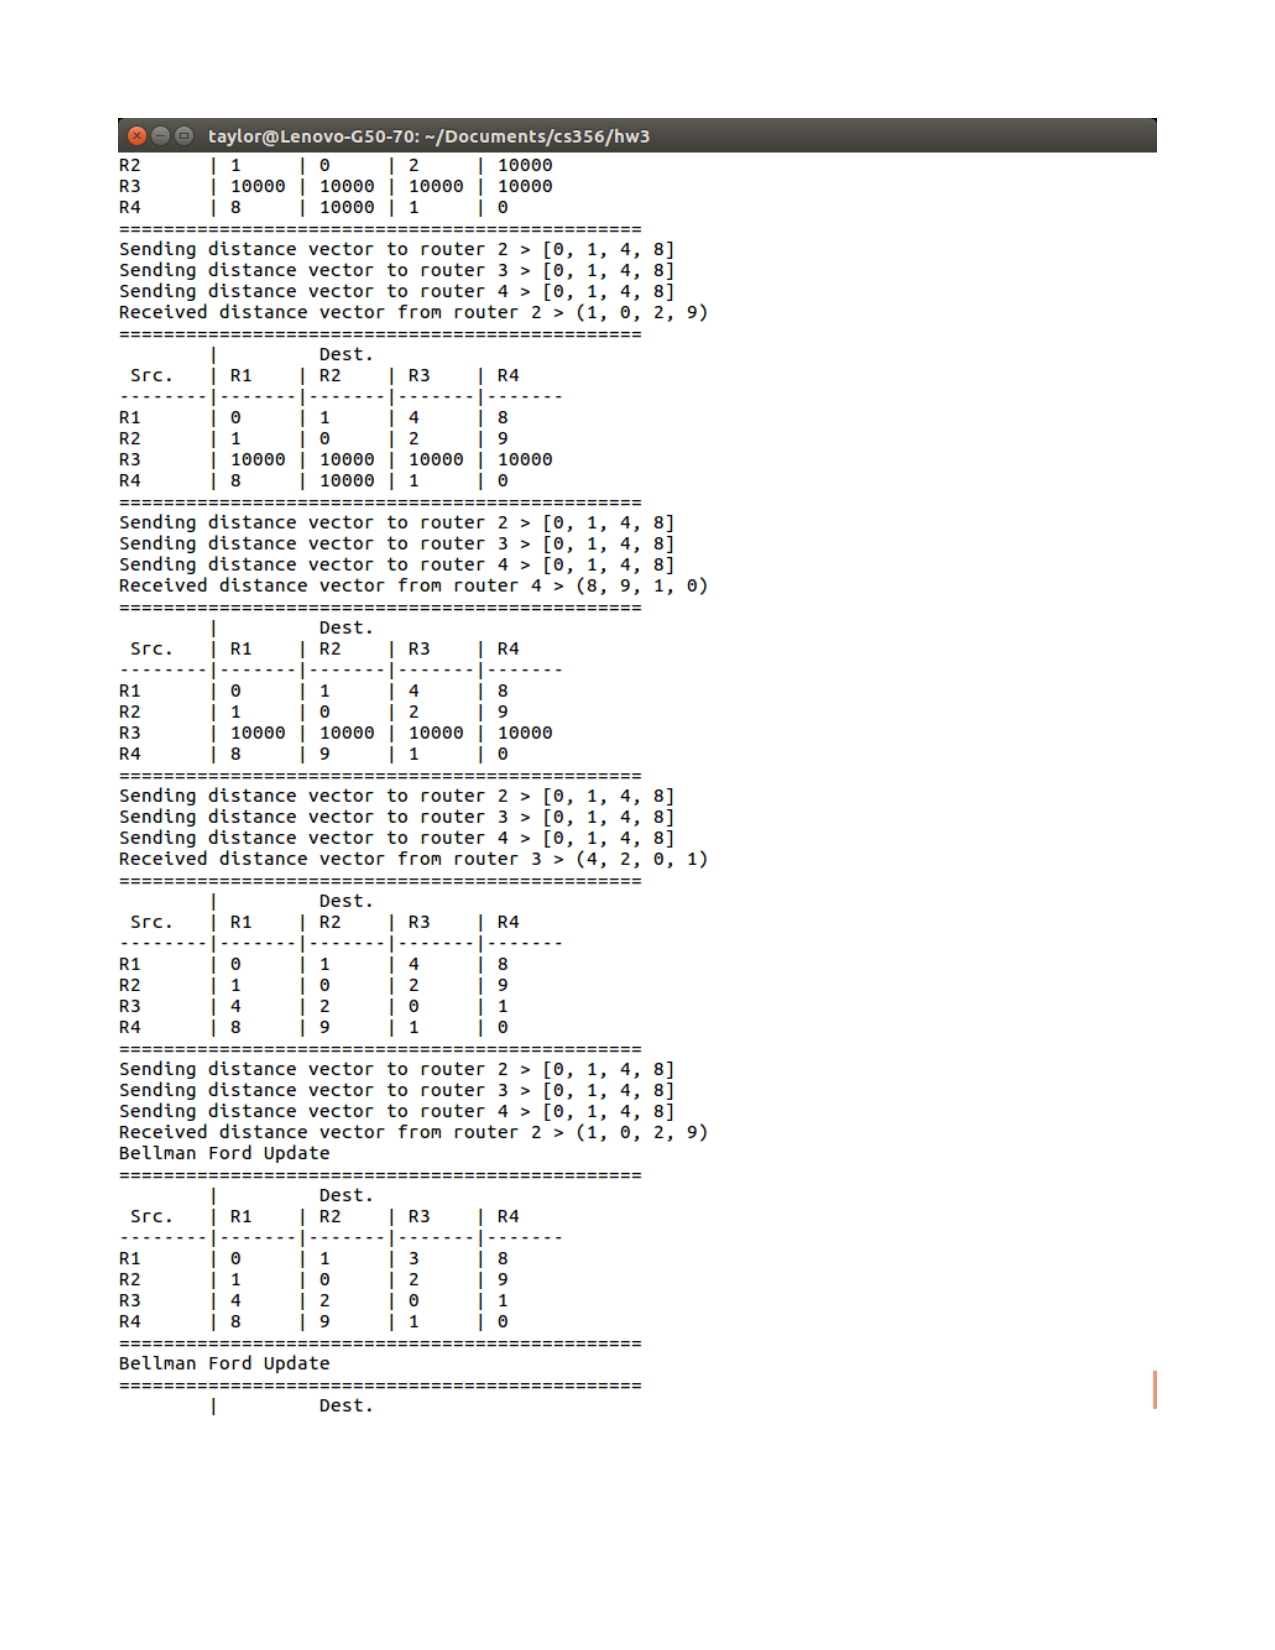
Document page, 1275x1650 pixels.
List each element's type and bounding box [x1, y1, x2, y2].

picture [118, 118, 1157, 1424]
